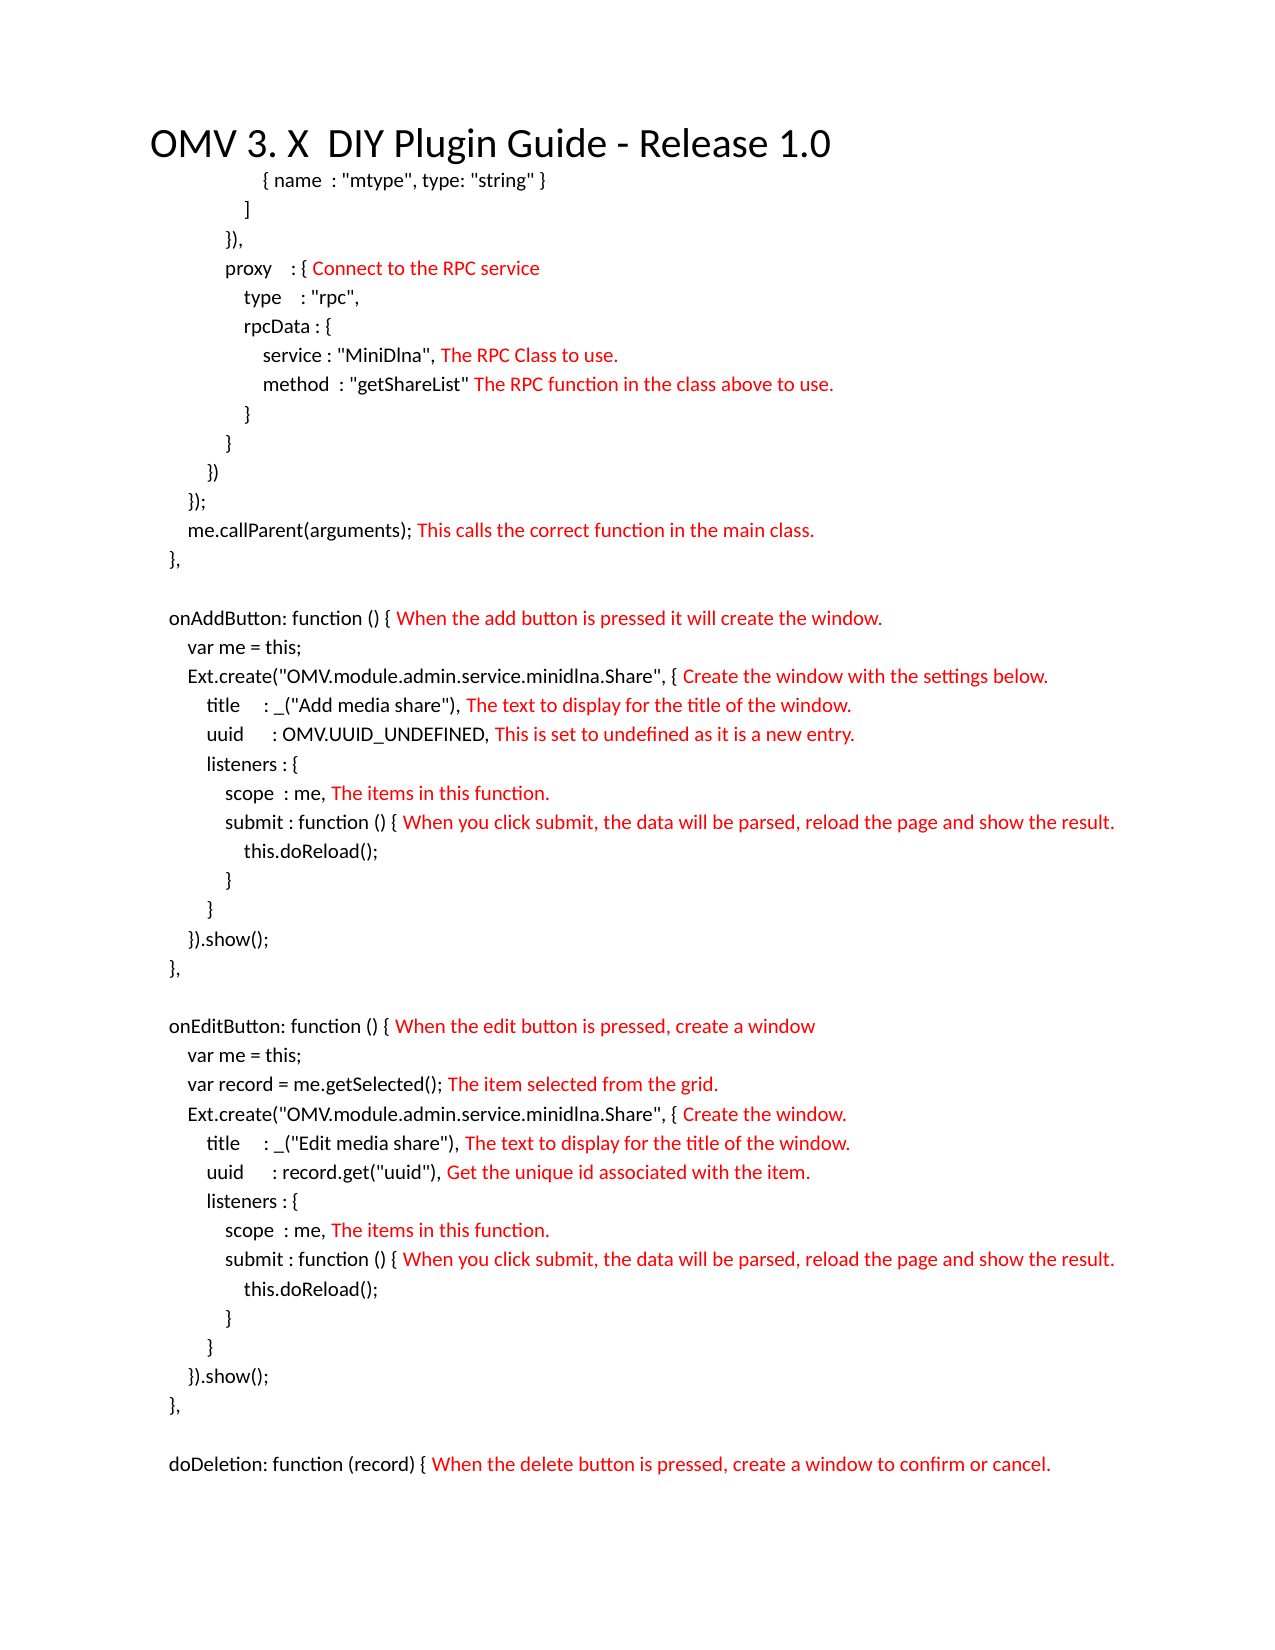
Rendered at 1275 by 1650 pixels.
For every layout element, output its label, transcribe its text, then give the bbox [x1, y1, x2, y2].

text { name : "mtype", type: "string" } ] }), proxy : { Connect to the RPC service type : "rpc", rpcData : { service : "MiniDlna", The RPC Class to use. method : "getShareList" The RPC function in the class above to use. } } }) }); me.callParent(arguments); This calls the correct function in the main class. }, onAddButton: function () { When the add button is pressed it will create the window. var me = this; Ext.create("OMV.module.admin.service.minidlna.Share", { Create the window with the settings below. title : _("Add media share"), The text to display for the title of the window. uuid : OMV.UUID_UNDEFINED, This is set to undefined as it is a new entry. listeners : { scope : me, The items in this function. submit : function () { When you click submit, the data will be parsed, reload the page and show the result. this.doReload(); } } }).show(); }, onEditButton: function () { When the edit button is pressed, create a window var me = this; var record = me.getSelected(); The item selected from the grid. Ext.create("OMV.module.admin.service.minidlna.Share", { Create the window. title : _("Edit media share"), The text to display for the title of the window. uuid : record.get("uuid"), Get the unique id associated with the item. listeners : { scope : me, The items in this function. submit : function () { When you click submit, the data will be parsed, reload the page and show the result. this.doReload(); } } }).show(); }, doDeletion: function (record) { When the delete button is pressed, create a window to confirm or cancel. [150, 167, 1125, 1476]
